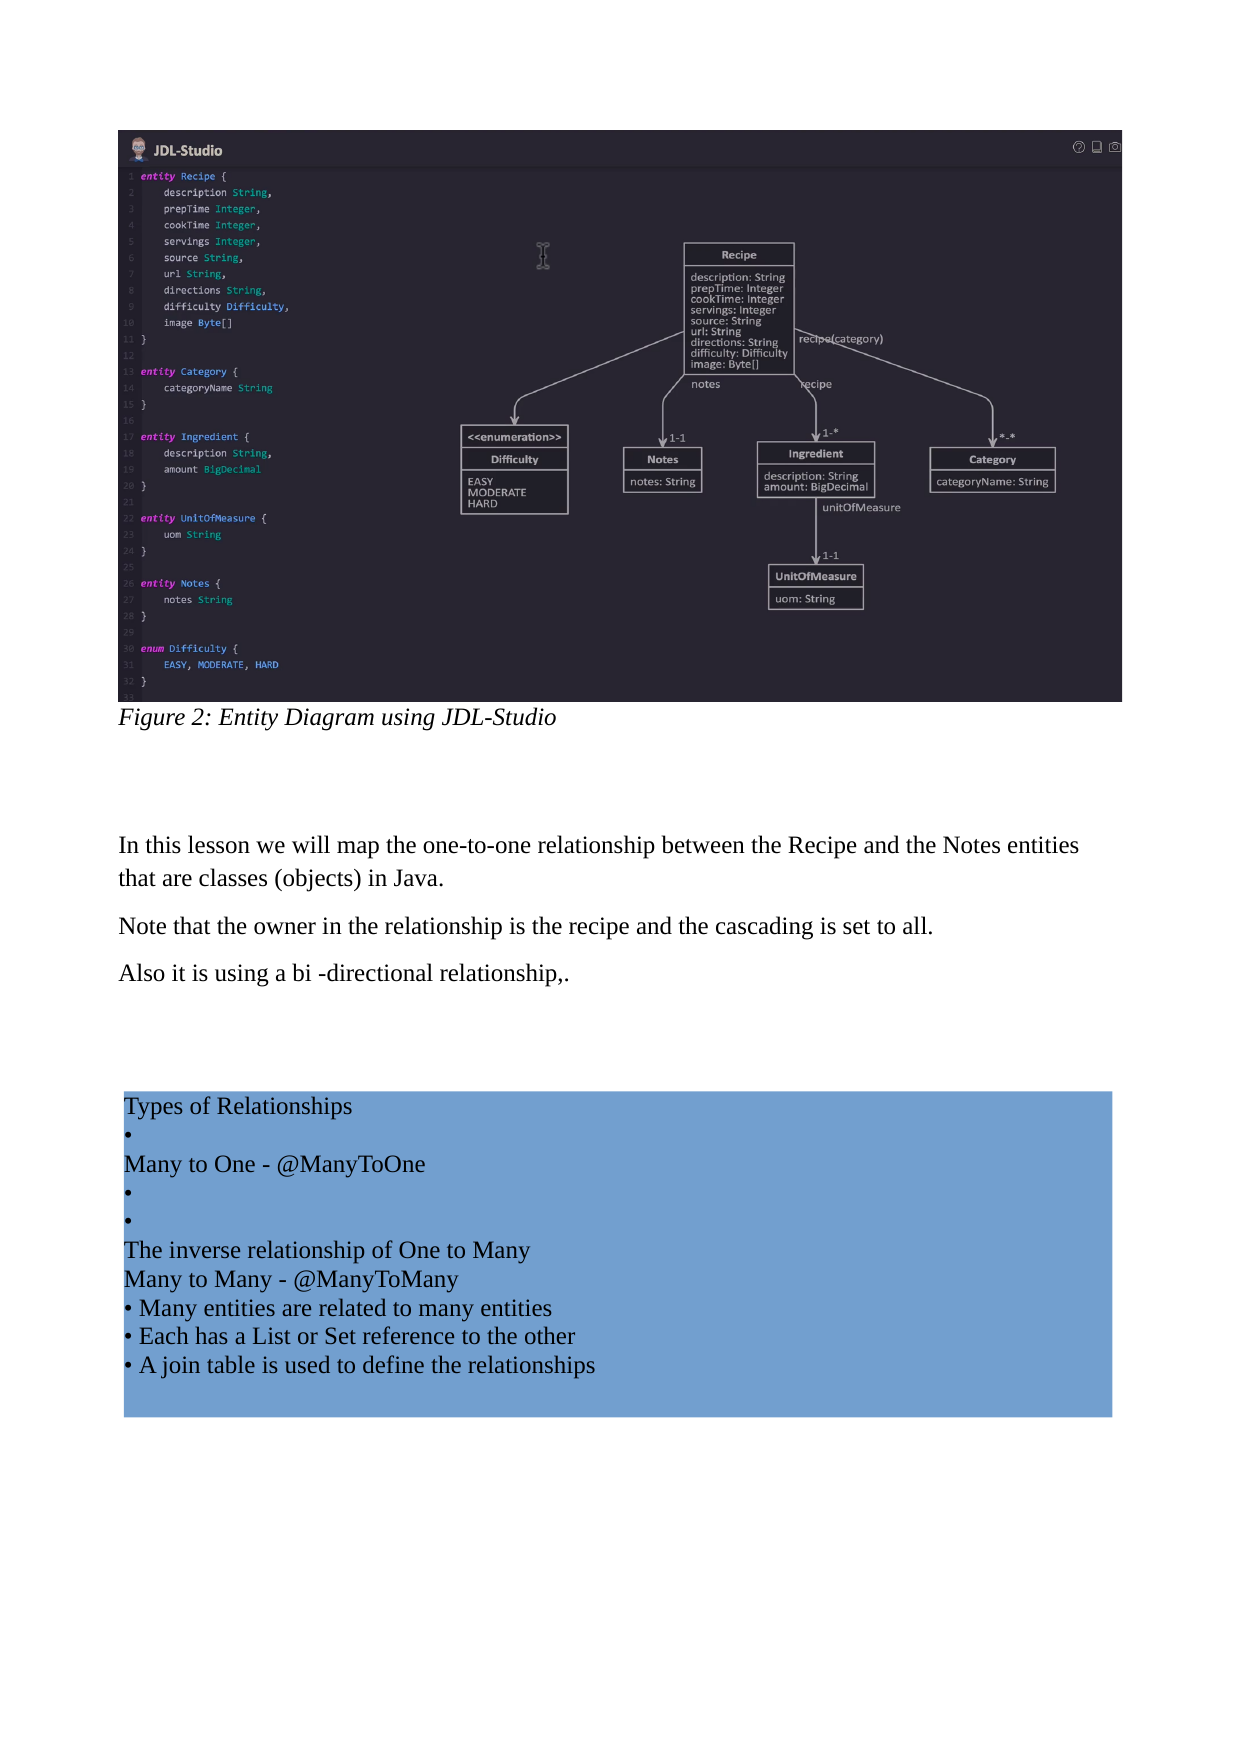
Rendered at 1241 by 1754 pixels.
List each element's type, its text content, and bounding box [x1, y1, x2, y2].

text In this lesson we will map the one-to-one relationship between the Recipe and the Notes entities that are classes (objects) in Java. [118, 830, 1122, 892]
text Note that the owner in the relationship is the recipe and the cascading is set to all. [118, 911, 1122, 939]
text Also it is using a bi -directional relationship,. [118, 958, 1122, 987]
picture [118, 130, 1123, 702]
text Figure 2: Entity Diagram using JDL-Studio [118, 702, 1122, 731]
